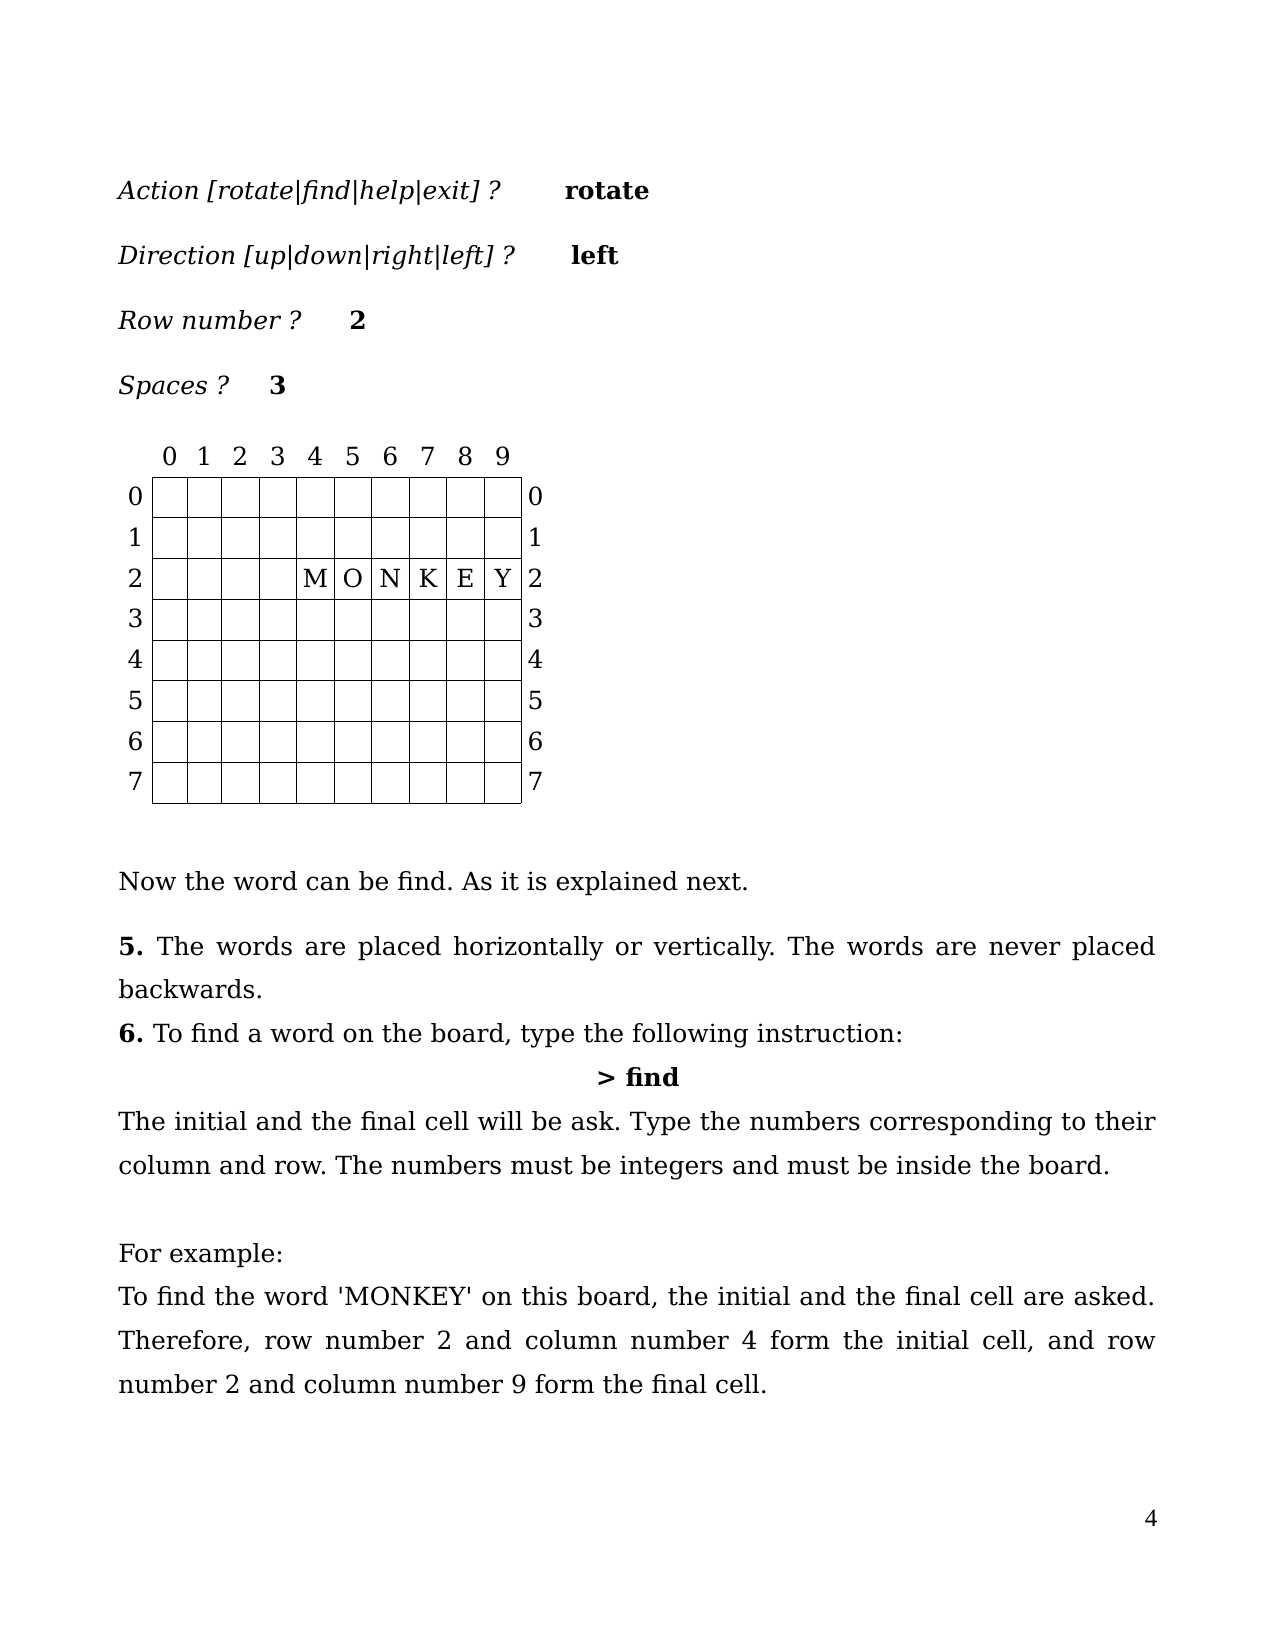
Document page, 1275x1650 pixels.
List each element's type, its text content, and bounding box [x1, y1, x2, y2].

table_cell M [297, 559, 334, 599]
text Spaces ? 3 [118, 371, 1157, 400]
table_cell [335, 518, 371, 558]
table_cell [153, 559, 187, 599]
table_cell [485, 478, 521, 517]
table_cell [153, 641, 187, 680]
table_cell [260, 763, 296, 802]
table_cell 7 [118, 762, 152, 802]
text The initial and the final cell will be ask. Type the numbers corresponding to their column and row. The numbers must be integers and must be inside the board. [118, 1107, 1157, 1180]
table_cell [188, 559, 221, 599]
table_cell [153, 478, 187, 517]
text Now the word can be find. As it is explained next. [118, 867, 1157, 896]
table_cell [153, 518, 187, 558]
table_cell [222, 600, 259, 639]
table_cell N [372, 559, 409, 599]
table_cell [260, 559, 296, 599]
table_cell [447, 681, 484, 721]
table_cell 5 [118, 680, 152, 721]
table_cell [410, 681, 446, 721]
table_cell [153, 681, 187, 721]
table_cell [485, 641, 521, 680]
table_cell [260, 681, 296, 721]
table_cell [188, 681, 221, 721]
table_cell [372, 600, 409, 639]
table_header 4 [296, 436, 334, 477]
table_cell 4 [118, 640, 152, 680]
table_cell 5 [522, 680, 549, 721]
table_header 3 [259, 436, 296, 477]
table_cell 2 [522, 558, 549, 599]
text To find the word 'MONKEY' on this board, the initial and the final cell are asked. Therefore, row number 2 and column number 4 form the initial cell, and row number 2 and column number 9 form the final cell. [118, 1282, 1157, 1399]
table_cell 6 [522, 721, 549, 762]
table_header 5 [334, 436, 371, 477]
table_cell [335, 478, 371, 517]
table_cell [222, 722, 259, 762]
table_cell 2 [118, 558, 152, 599]
table_header [521, 436, 549, 477]
table_cell [260, 518, 296, 558]
text 5. The words are placed horizontally or vertically. The words are never placed backwards. [118, 932, 1157, 1005]
table_cell [372, 681, 409, 721]
table_cell [447, 722, 484, 762]
table_cell [335, 722, 371, 762]
table_cell 1 [118, 517, 152, 558]
table_header [118, 436, 152, 477]
table_cell [372, 478, 409, 517]
text Row number ? 2 [118, 306, 1157, 336]
table_cell [485, 722, 521, 762]
table_cell E [447, 559, 484, 599]
table_cell [410, 478, 446, 517]
table_cell 3 [118, 599, 152, 639]
table_cell [222, 478, 259, 517]
text > find [118, 1063, 1157, 1093]
table_cell [297, 600, 334, 639]
table_cell 6 [118, 721, 152, 762]
table_cell 4 [522, 640, 549, 680]
table_cell [485, 681, 521, 721]
text Action [rotate|find|help|exit] ? rotate [118, 176, 1157, 206]
table_cell [153, 722, 187, 762]
table_cell [447, 518, 484, 558]
table_header 9 [484, 436, 521, 477]
table_cell [188, 722, 221, 762]
table_cell [447, 478, 484, 517]
table_cell [410, 518, 446, 558]
table_cell [335, 681, 371, 721]
table_cell [297, 763, 334, 802]
table_cell [447, 600, 484, 639]
table_cell 0 [118, 477, 152, 517]
table_cell [188, 641, 221, 680]
table_cell [372, 641, 409, 680]
table_cell [297, 478, 334, 517]
table_cell K [410, 559, 446, 599]
table_cell [188, 478, 221, 517]
table_header 7 [409, 436, 446, 477]
table_cell O [335, 559, 371, 599]
table_cell [222, 681, 259, 721]
table_cell Y [485, 559, 521, 599]
table_cell [410, 600, 446, 639]
table_header 1 [187, 436, 221, 477]
table_cell [297, 518, 334, 558]
table_cell [260, 478, 296, 517]
table_header 0 [153, 436, 187, 477]
table_cell [335, 600, 371, 639]
table_cell [410, 763, 446, 802]
table_cell [222, 641, 259, 680]
table_cell [410, 722, 446, 762]
table_cell [372, 763, 409, 802]
table_cell [188, 763, 221, 802]
table_cell [260, 600, 296, 639]
table_cell [372, 722, 409, 762]
table_header 8 [446, 436, 484, 477]
table_cell [188, 518, 221, 558]
table_cell [297, 641, 334, 680]
table_cell [260, 722, 296, 762]
table_cell [485, 600, 521, 639]
table_cell [153, 600, 187, 639]
table_cell 7 [522, 762, 549, 802]
text For example: [118, 1239, 1157, 1268]
table_cell [410, 641, 446, 680]
table_header 6 [371, 436, 409, 477]
table_cell [485, 518, 521, 558]
table_cell [260, 641, 296, 680]
table_cell 3 [522, 599, 549, 639]
table_cell [297, 681, 334, 721]
table_cell [222, 763, 259, 802]
text Direction [up|down|right|left] ? left [118, 241, 1157, 271]
table_cell [222, 559, 259, 599]
table_cell [335, 641, 371, 680]
table_cell [297, 722, 334, 762]
table_cell [485, 763, 521, 802]
table_cell [447, 641, 484, 680]
table_cell [335, 763, 371, 802]
table_cell [372, 518, 409, 558]
table_cell [153, 763, 187, 802]
table_cell 1 [522, 517, 549, 558]
table_cell [222, 518, 259, 558]
table_cell [447, 763, 484, 802]
table_header 2 [221, 436, 259, 477]
text 6. To find a word on the board, type the following instruction: [118, 1019, 1157, 1049]
table_cell [188, 600, 221, 639]
table_cell 0 [522, 477, 549, 517]
